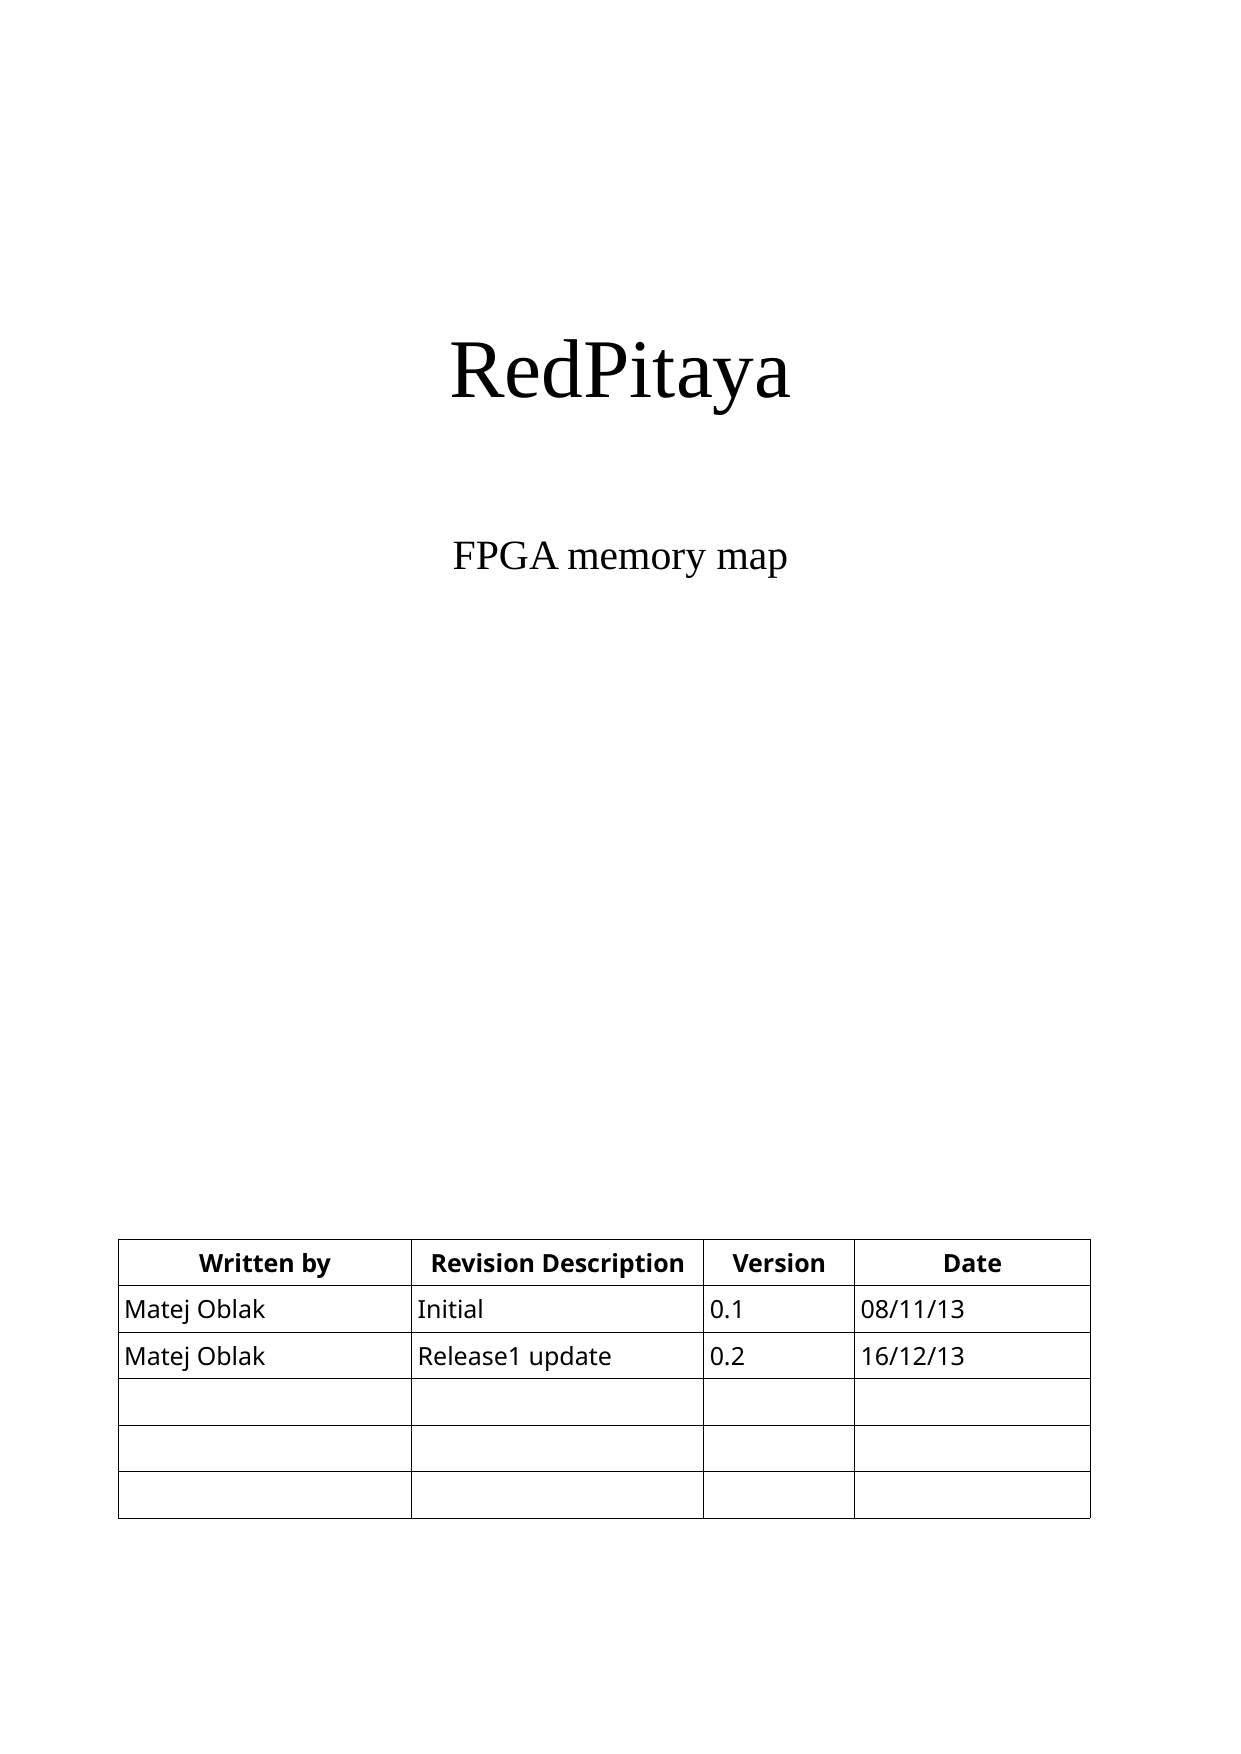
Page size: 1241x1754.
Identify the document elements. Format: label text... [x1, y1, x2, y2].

table_cell 16/12/13 [855, 1333, 1090, 1378]
table_cell [704, 1379, 854, 1425]
table_cell 0.1 [704, 1286, 854, 1332]
table_cell [412, 1426, 703, 1471]
table_cell 0.2 [704, 1333, 854, 1378]
text RedPitaya [118, 319, 1122, 415]
table_cell [704, 1472, 854, 1518]
table_header Date [855, 1240, 1090, 1285]
table_cell [412, 1379, 703, 1425]
table_header Revision Description [412, 1240, 703, 1285]
table_cell 08/11/13 [855, 1286, 1090, 1332]
table_cell [704, 1426, 854, 1471]
table_cell [119, 1379, 411, 1425]
table_header Version [704, 1240, 854, 1285]
table_cell Matej Oblak [119, 1333, 411, 1378]
table_cell [855, 1472, 1090, 1518]
text FPGA memory map [118, 530, 1122, 578]
table_cell [119, 1472, 411, 1518]
table_cell Matej Oblak [119, 1286, 411, 1332]
table_cell Initial [412, 1286, 703, 1332]
table_header Written by [119, 1240, 411, 1285]
table_cell [412, 1472, 703, 1518]
table_cell Release1 update [412, 1333, 703, 1378]
table_cell [119, 1426, 411, 1471]
table_cell [855, 1426, 1090, 1471]
table_cell [855, 1379, 1090, 1425]
